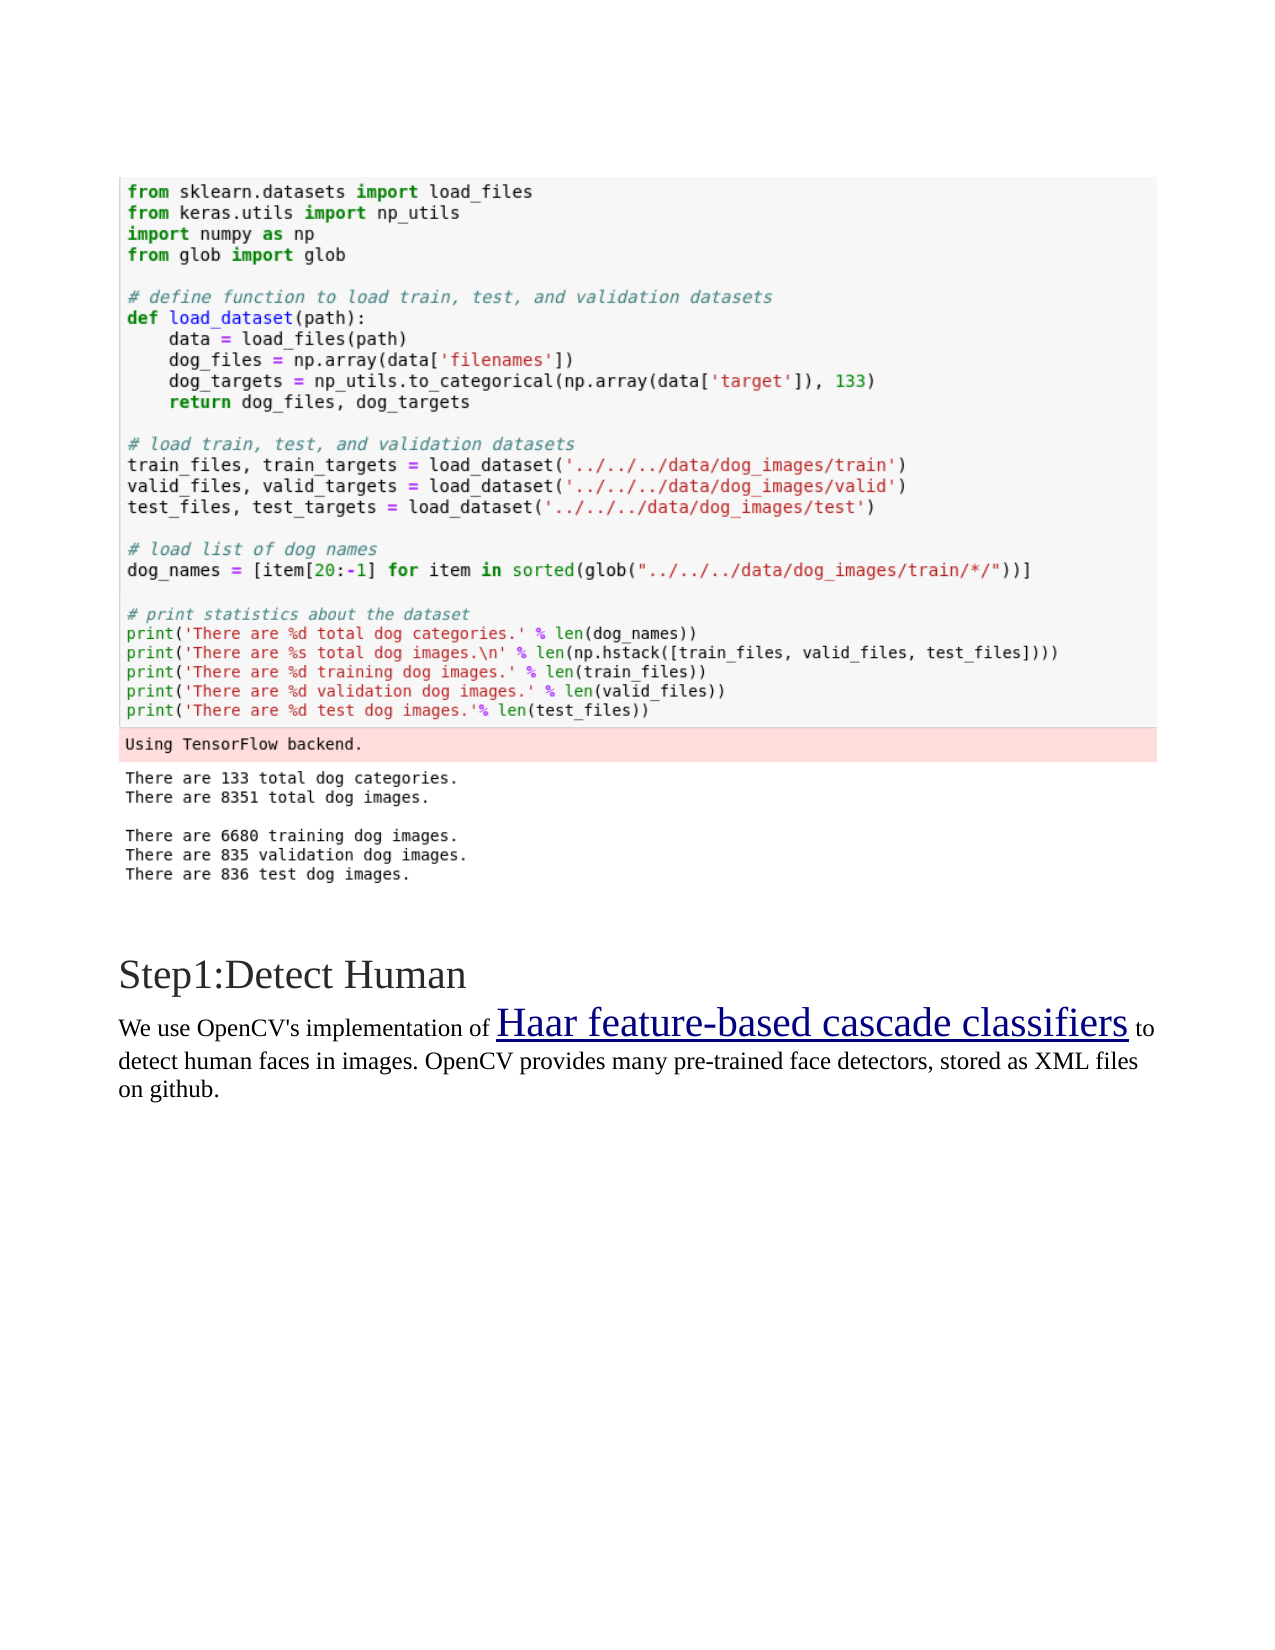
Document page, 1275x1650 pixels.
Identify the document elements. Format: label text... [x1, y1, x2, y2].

picture [118, 177, 1157, 900]
text Step1:Detect Human [118, 948, 1157, 998]
text We use OpenCV's implementation of Haar feature-based cascade classifiers to detect human faces in images. OpenCV provides many pre-trained face detectors, stored as XML files on github. [118, 998, 1157, 1103]
